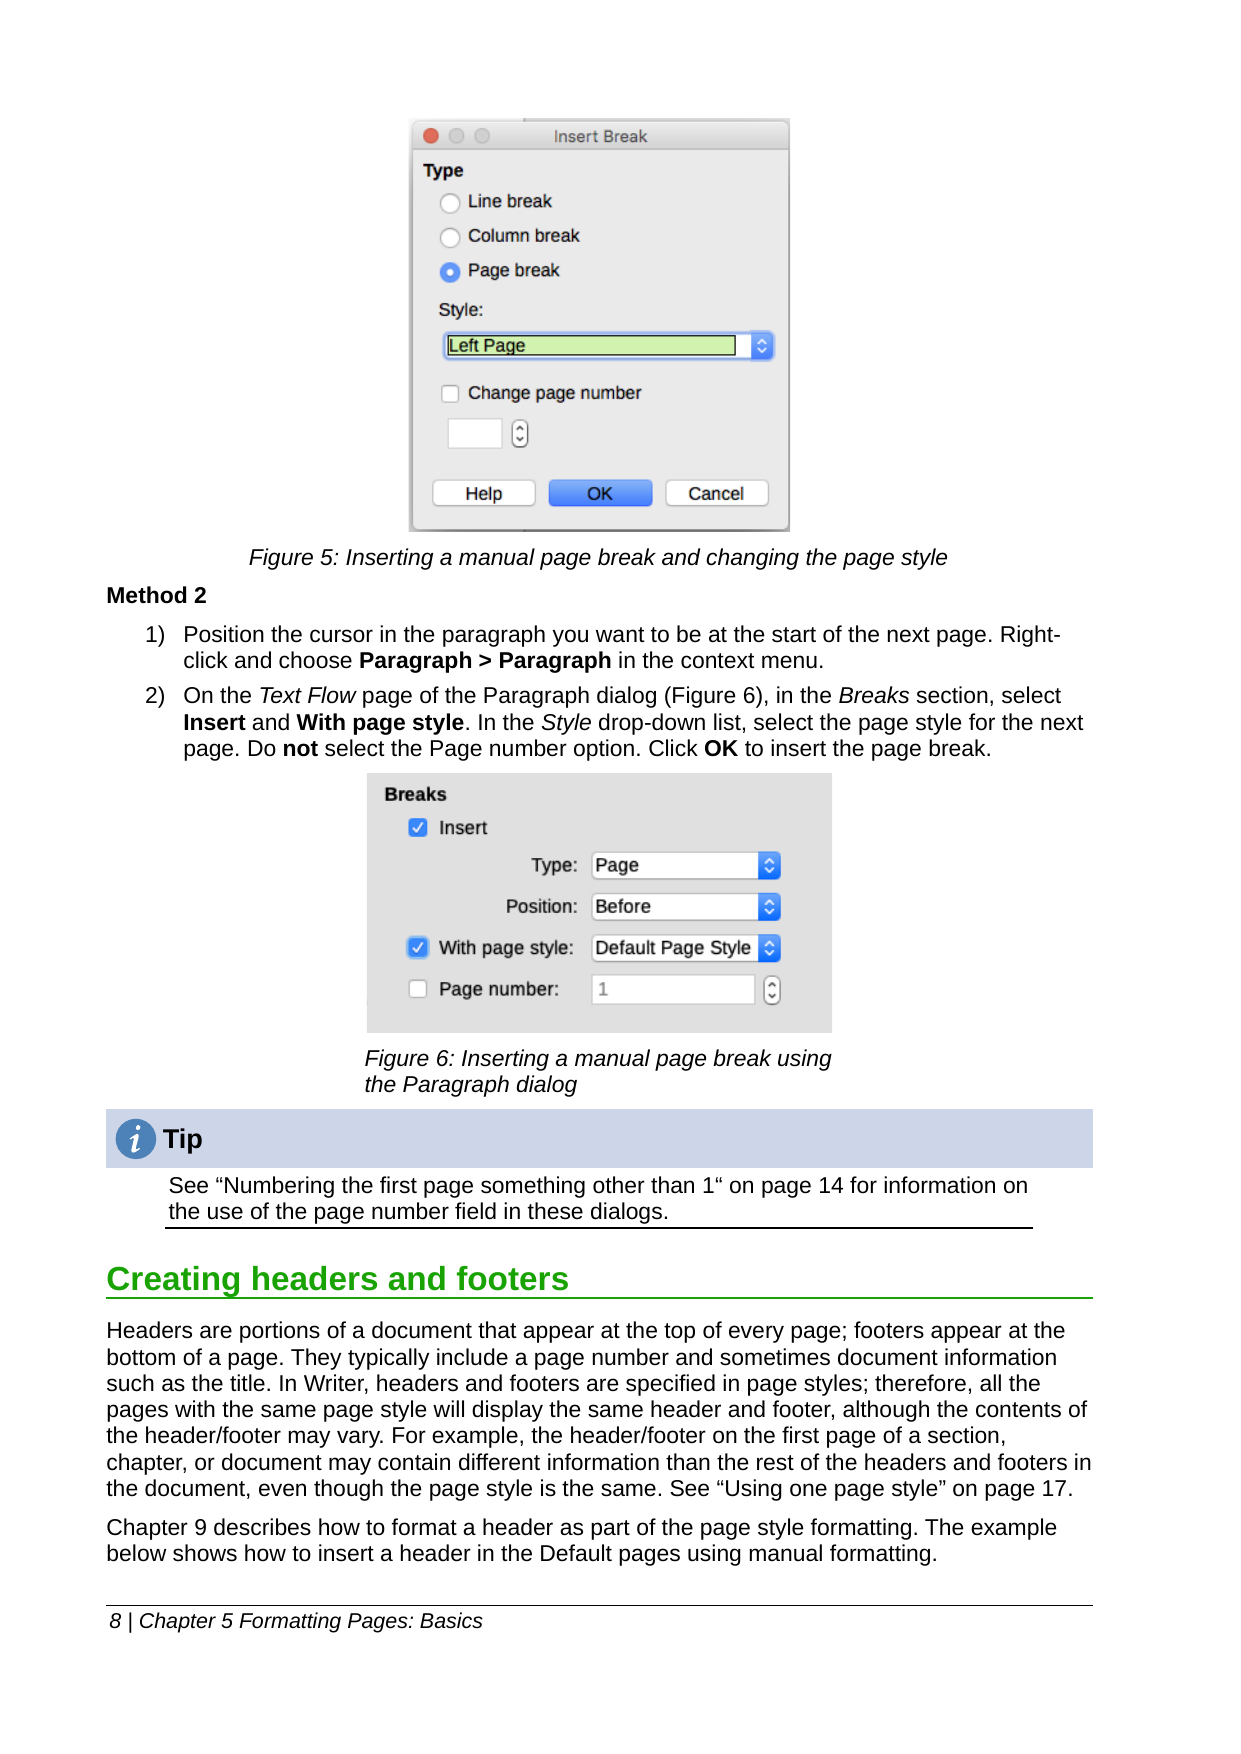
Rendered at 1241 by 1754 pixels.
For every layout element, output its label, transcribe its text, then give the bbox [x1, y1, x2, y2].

text Headers are portions of a document that appear at the top of every page; footers appear at the bottom of a page. They typically include a page number and sometimes document information such as the title. In Writer, headers and footers are specified in page styles; therefore, all the pages with the same page style will display the same header and footer, although the contents of the header/footer may vary. For example, the header/footer on the first page of a section, chapter, or document may contain different information than the rest of the headers and footers in the document, even though the page style is the same. See “Using one page style” on page 17. [106, 1317, 1093, 1502]
text Figure 5: Inserting a manual page break and changing the page style [231, 543, 967, 570]
list On the Text Flow page of the Paragraph dialog (Figure 6), in the Breaks section, select Insert and With page style. In the Style drop-down list, select the page style for the next page. Do not select the Page number option. Click OK to insert the page break. [165, 682, 1093, 761]
picture [366, 773, 833, 1033]
text Figure 6: Inserting a manual page break using the Paragraph dialog [364, 1044, 835, 1097]
list Position the cursor in the paragraph you want to be at the start of the next page. Right-click and choose Paragraph > Paragraph in the context menu. [165, 621, 1093, 673]
text See “Numbering the first page something other than 1“ on page 14 for information on the use of the page number field in these dialogs. [165, 1168, 1033, 1227]
picture [408, 118, 791, 532]
text Method 2 [106, 582, 1093, 608]
text Chapter 9 describes how to format a header as part of the page style formatting. The example below shows how to insert a header in the Default pages using manual formatting. [106, 1514, 1093, 1567]
subtitle Creating headers and footers [106, 1259, 1093, 1297]
subtitle Tip [106, 1109, 1093, 1168]
